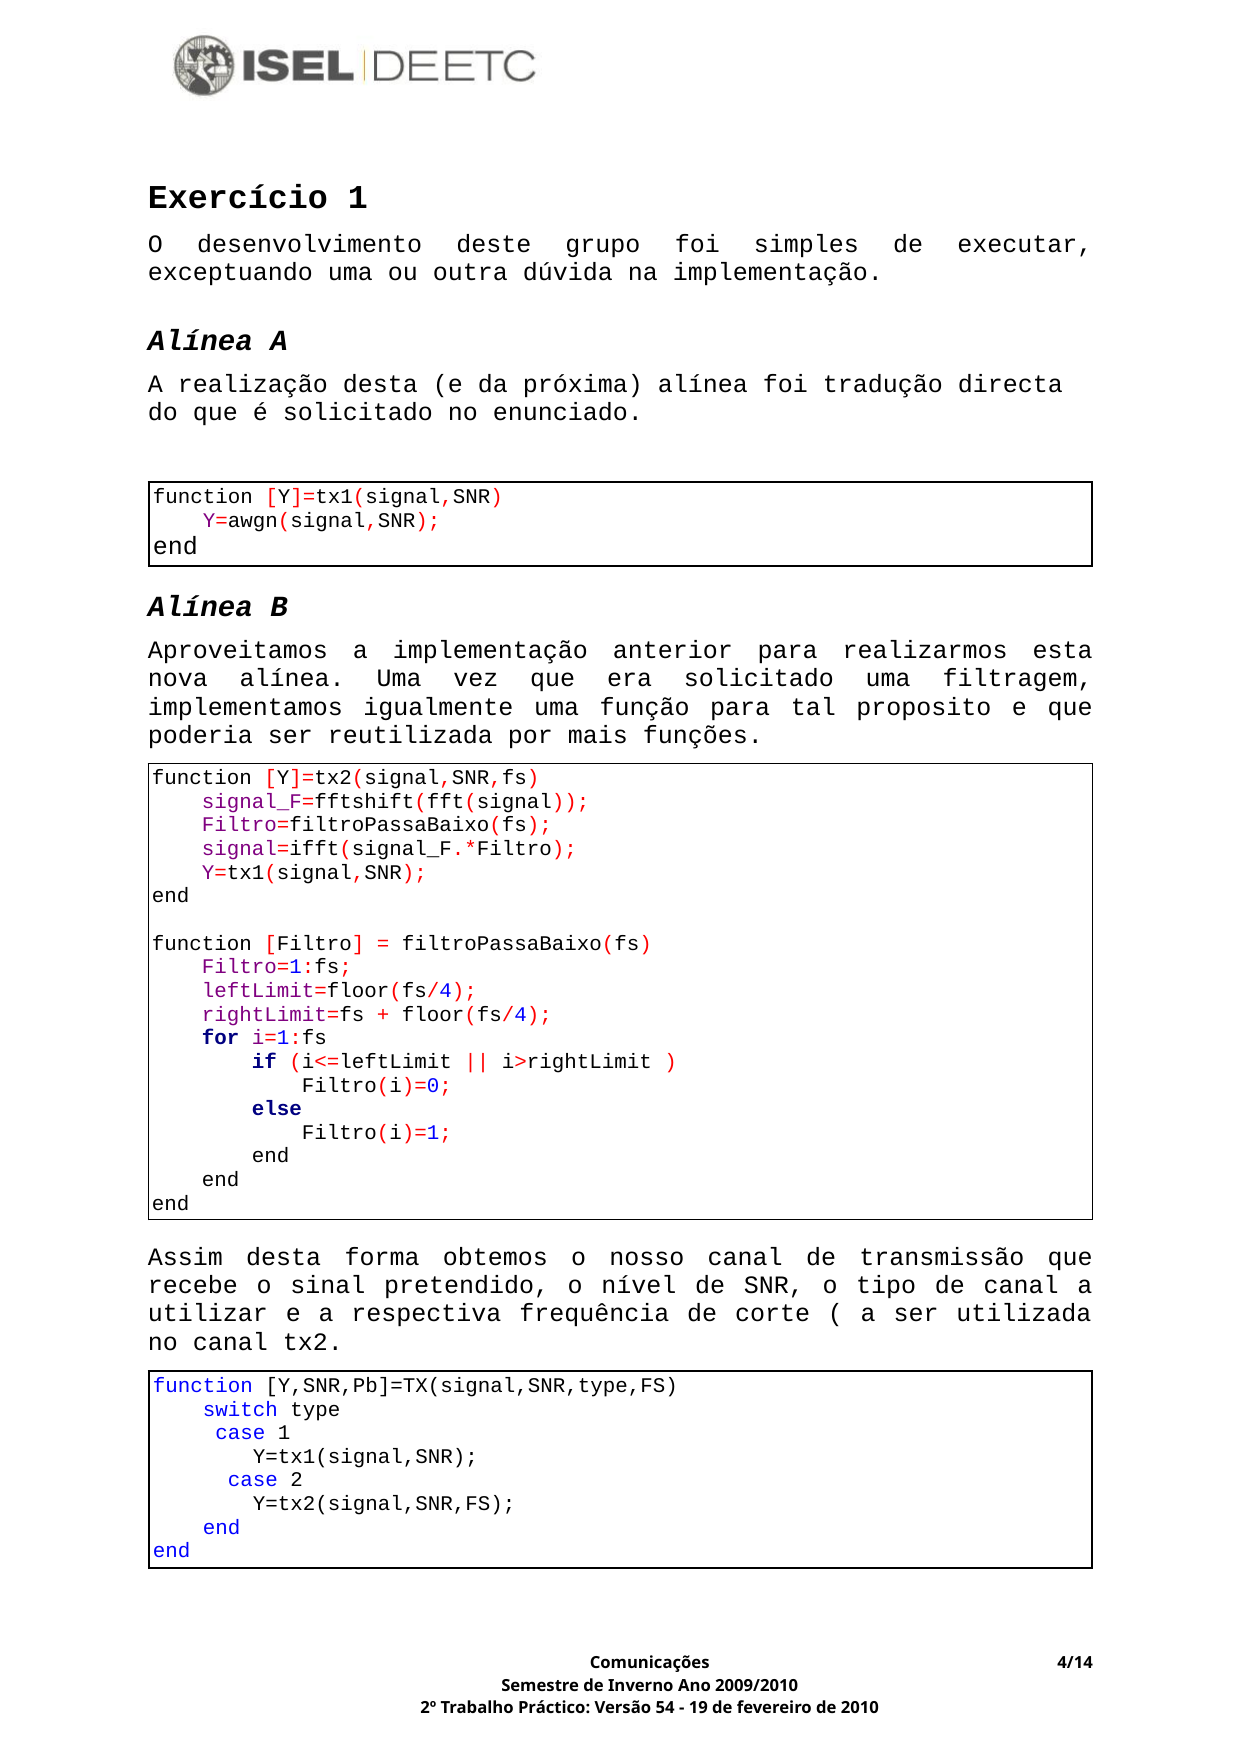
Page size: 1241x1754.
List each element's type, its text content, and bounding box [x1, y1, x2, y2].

subtitle Alínea B [148, 592, 1093, 625]
text Aproveitamos a implementação anterior para realizarmos esta nova alínea. Uma vez que era solicitado uma filtragem, implementamos igualmente uma função para tal proposito e que poderia ser reutilizada por mais funções. [148, 637, 1093, 751]
text Filtro(i)=0; [149, 1071, 1092, 1094]
text function [Y]=tx1(signal,SNR) [150, 483, 1091, 505]
text rightLimit=fs + floor(fs/4); [149, 1000, 1092, 1023]
text Y=awgn(signal,SNR); [150, 505, 1091, 528]
text Filtro=1:fs; [149, 952, 1092, 976]
text switch type [150, 1393, 1091, 1417]
text leftLimit=floor(fs/4); [149, 976, 1092, 1000]
text Filtro=filtroPassaBaixo(fs); [149, 811, 1092, 834]
text signal=ifft(signal_F.*Filtro); [149, 834, 1092, 858]
text end [149, 881, 1092, 909]
text signal_F=fftshift(fft(signal)); [149, 787, 1092, 811]
text else [149, 1094, 1092, 1118]
text for i=1:fs [149, 1023, 1092, 1047]
text function [Y,SNR,Pb]=TX(signal,SNR,type,FS) [150, 1372, 1091, 1393]
text Y=tx1(signal,SNR); [150, 1441, 1091, 1464]
text Y=tx2(signal,SNR,FS); [150, 1488, 1091, 1512]
text case 1 [150, 1417, 1091, 1441]
text end [149, 1142, 1092, 1165]
text end [149, 1165, 1092, 1189]
text end [150, 528, 1091, 565]
text Filtro(i)=1; [149, 1118, 1092, 1142]
text O desenvolvimento deste grupo foi simples de executar, exceptuando uma ou outra dúvida na implementação. [148, 232, 1093, 288]
text end [150, 1535, 1091, 1567]
text end [149, 1189, 1092, 1219]
text function [Filtro] = filtroPassaBaixo(fs) [149, 929, 1092, 952]
subtitle Alínea A [148, 326, 1093, 359]
text case 2 [150, 1464, 1091, 1488]
text Assim desta forma obtemos o nosso canal de transmissão que recebe o sinal pretendido, o nível de SNR, o tipo de canal a utilizar e a respectiva frequência de corte ( a ser utilizada no canal tx2. [148, 1244, 1093, 1357]
subtitle Exercício 1 [148, 181, 1093, 219]
text end [150, 1512, 1091, 1535]
text function [Y]=tx2(signal,SNR,fs) [149, 764, 1092, 787]
text Y=tx1(signal,SNR); [149, 858, 1092, 881]
text if (i<=leftLimit || i>rightLimit ) [149, 1047, 1092, 1071]
text A realização desta (e da próxima) alínea foi tradução directa do que é solicitado no enunciado. [148, 371, 1093, 428]
picture [164, 20, 566, 121]
